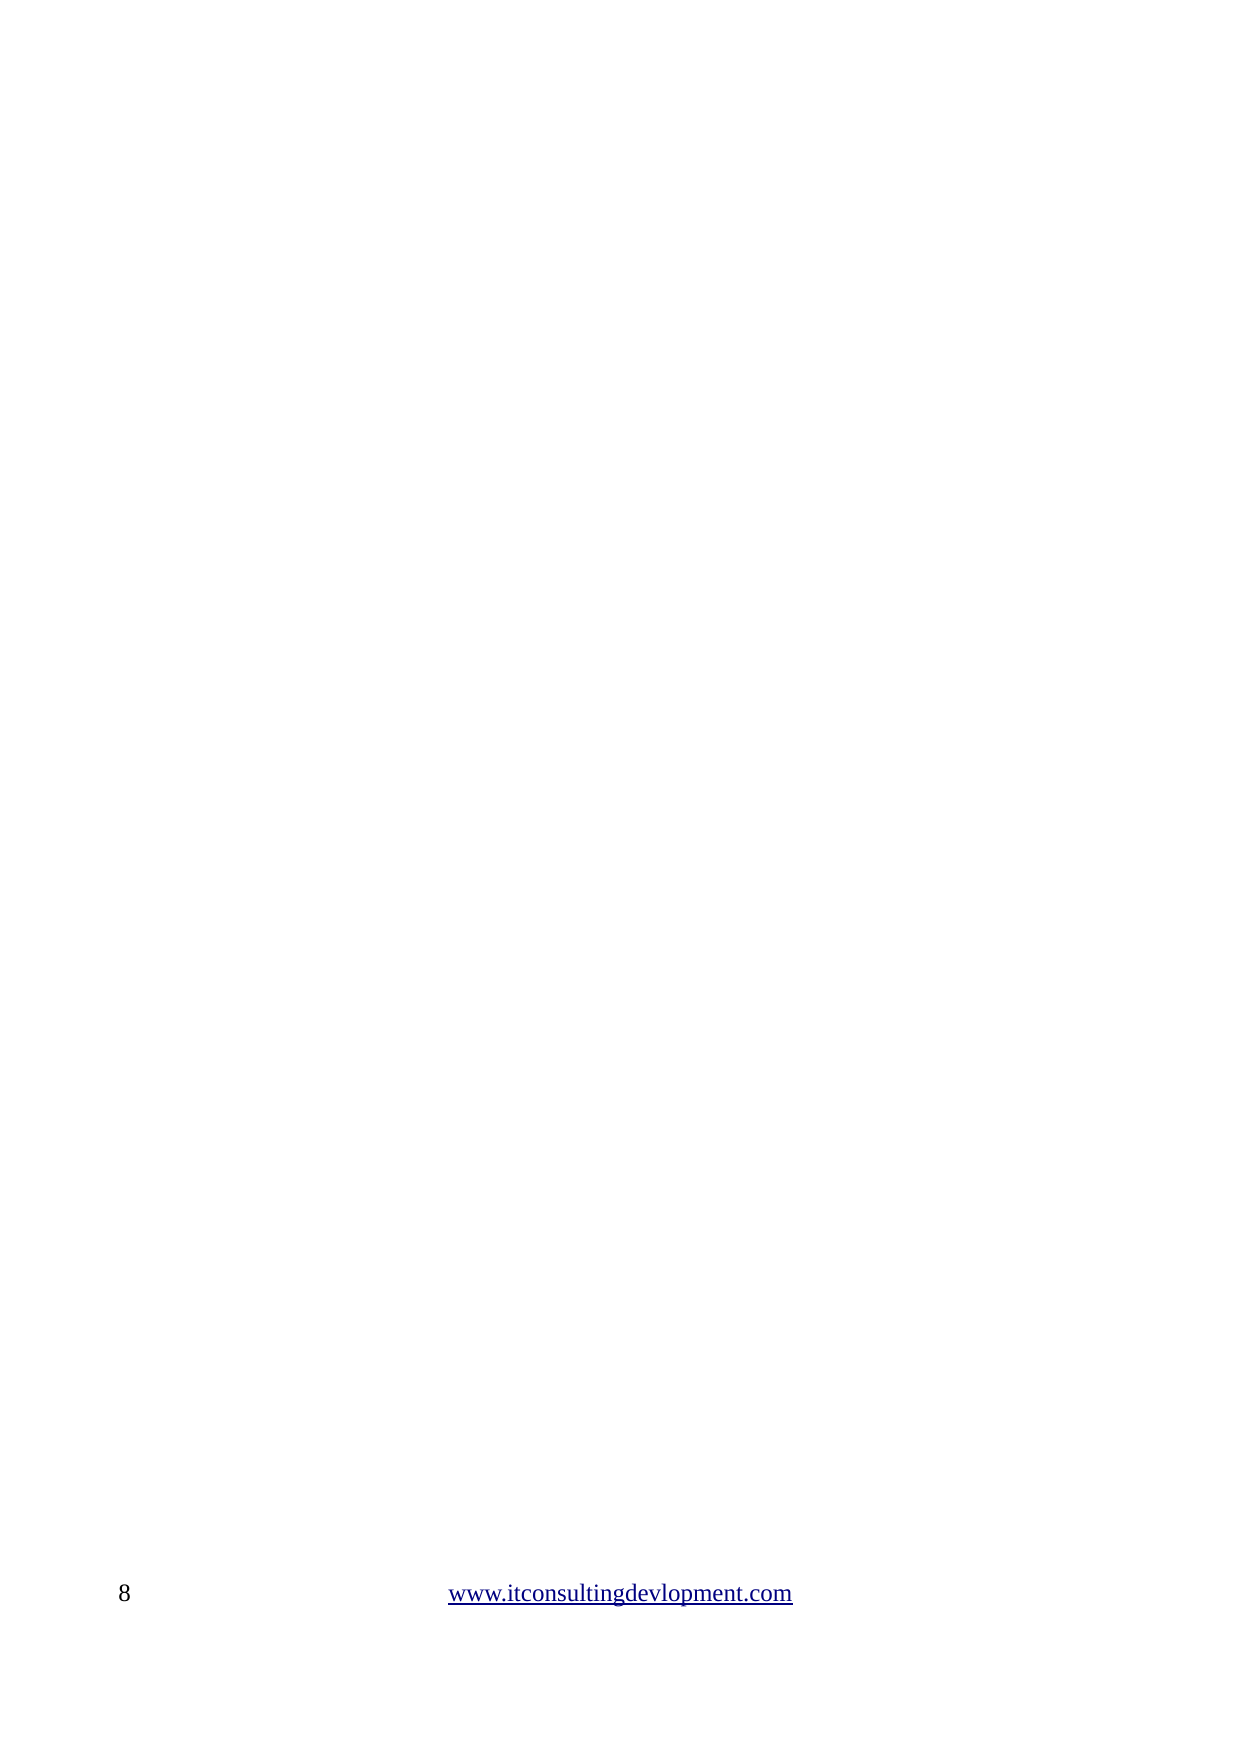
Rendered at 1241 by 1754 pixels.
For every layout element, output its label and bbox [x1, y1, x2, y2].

table_cell [620, 205, 1122, 234]
table_cell [118, 176, 620, 205]
table_cell [620, 320, 1122, 349]
table_cell [620, 176, 1122, 205]
table_cell [620, 291, 1122, 320]
table_cell [118, 263, 620, 291]
table_cell [118, 291, 620, 320]
table_cell [620, 234, 1122, 263]
table_cell [620, 263, 1122, 291]
table_cell [118, 205, 620, 234]
table_cell [118, 234, 620, 263]
table_cell [118, 320, 620, 349]
